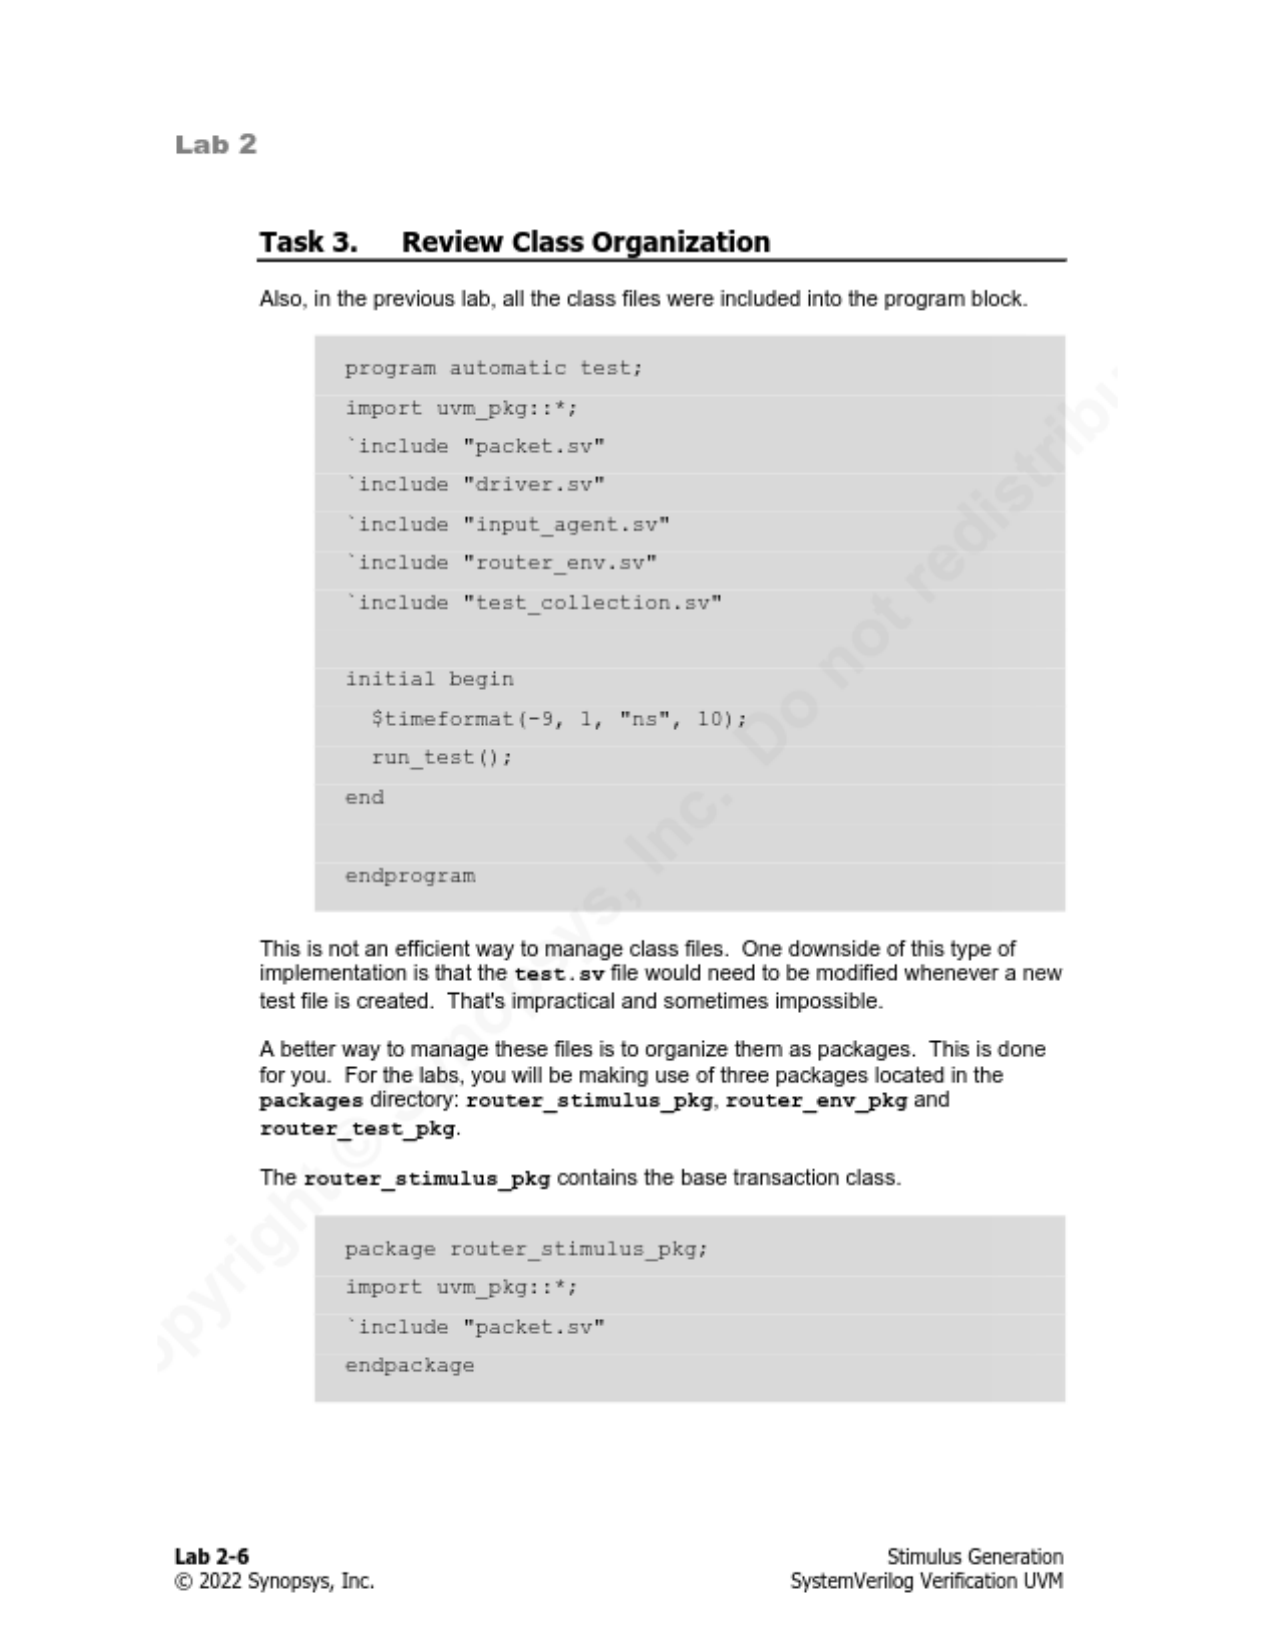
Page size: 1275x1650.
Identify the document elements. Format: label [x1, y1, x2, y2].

picture [157, 118, 1118, 1639]
